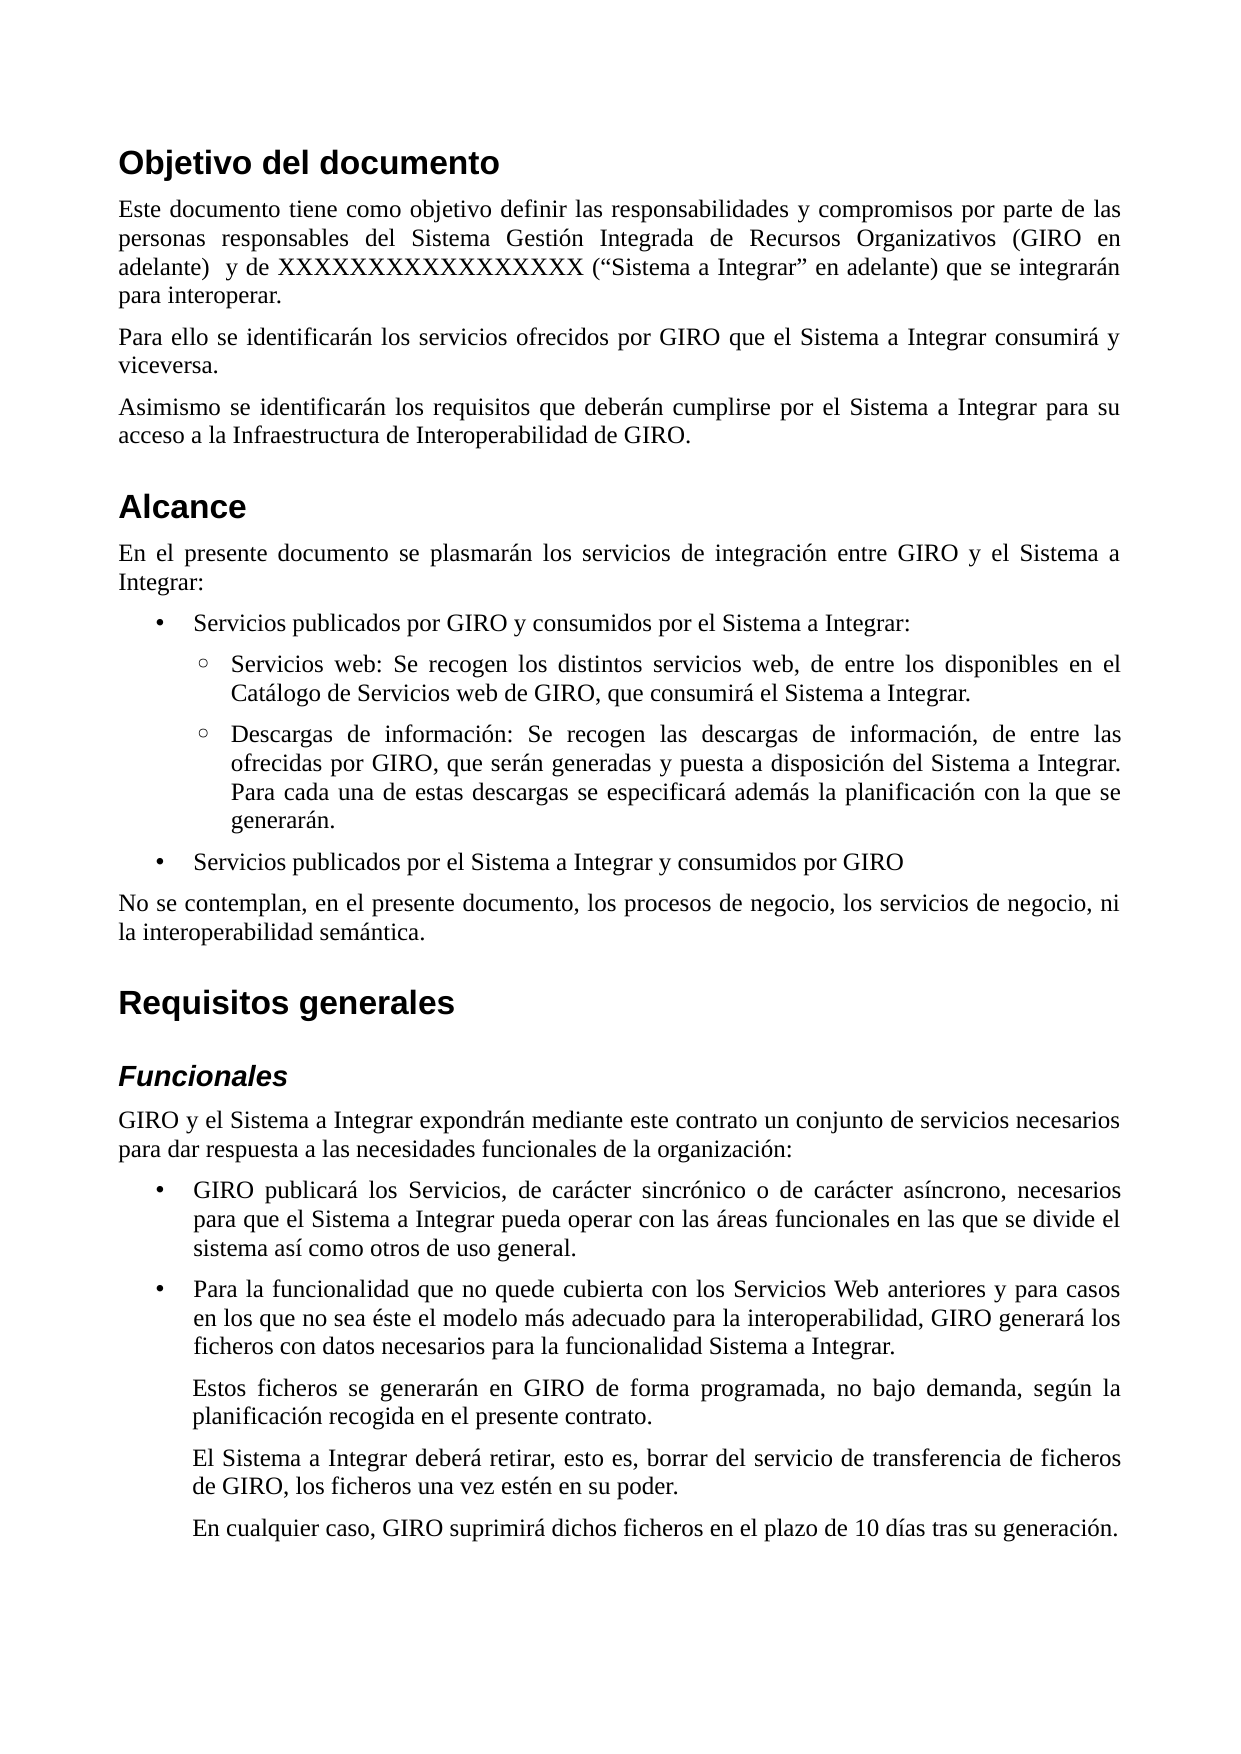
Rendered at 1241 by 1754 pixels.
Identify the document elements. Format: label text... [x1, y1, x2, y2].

list GIRO publicará los Servicios, de carácter sincrónico o de carácter asíncrono, necesarios para que el Sistema a Integrar pueda operar con las áreas funcionales en las que se divide el sistema así como otros de uso general. [156, 1175, 1122, 1261]
text El Sistema a Integrar deberá retirar, esto es, borrar del servicio de transferencia de ficheros de GIRO, los ficheros una vez estén en su poder. [192, 1443, 1122, 1500]
subtitle Objetivo del documento [118, 143, 1122, 182]
list Servicios publicados por el Sistema a Integrar y consumidos por GIRO [156, 847, 1122, 875]
text Estos ficheros se generarán en GIRO de forma programada, no bajo demanda, según la planificación recogida en el presente contrato. [192, 1373, 1122, 1430]
text Para ello se identificarán los servicios ofrecidos por GIRO que el Sistema a Integrar consumirá y viceversa. [118, 322, 1122, 379]
text En el presente documento se plasmarán los servicios de integración entre GIRO y el Sistema a Integrar: [118, 538, 1122, 595]
list Descargas de información: Se recogen las descargas de información, de entre las ofrecidas por GIRO, que serán generadas y puesta a disposición del Sistema a Integrar. Para cada una de estas descargas se especificará además la planificación con la que se generarán. [193, 719, 1122, 834]
list Servicios publicados por GIRO y consumidos por el Sistema a Integrar: [156, 608, 1122, 637]
subtitle Funcionales [118, 1059, 1122, 1093]
subtitle Alcance [118, 487, 1122, 525]
text No se contemplan, en el presente documento, los procesos de negocio, los servicios de negocio, ni la interoperabilidad semántica. [118, 888, 1122, 945]
text GIRO y el Sistema a Integrar expondrán mediante este contrato un conjunto de servicios necesarios para dar respuesta a las necesidades funcionales de la organización: [118, 1105, 1122, 1163]
list Servicios web: Se recogen los distintos servicios web, de entre los disponibles en el Catálogo de Servicios web de GIRO, que consumirá el Sistema a Integrar. [193, 649, 1122, 707]
list Para la funcionalidad que no quede cubierta con los Servicios Web anteriores y para casos en los que no sea éste el modelo más adecuado para la interoperabilidad, GIRO generará los ficheros con datos necesarios para la funcionalidad Sistema a Integrar. [156, 1274, 1122, 1360]
subtitle Requisitos generales [118, 983, 1122, 1022]
text Asimismo se identificarán los requisitos que deberán cumplirse por el Sistema a Integrar para su acceso a la Infraestructura de Interoperabilidad de GIRO. [118, 392, 1122, 449]
text Este documento tiene como objetivo definir las responsabilidades y compromisos por parte de las personas responsables del Sistema Gestión Integrada de Recursos Organizativos (GIRO en adelante) y de XXXXXXXXXXXXXXXXX (“Sistema a Integrar” en adelante) que se integrarán para interoperar. [118, 194, 1122, 309]
text En cualquier caso, GIRO suprimirá dichos ficheros en el plazo de 10 días tras su generación. [192, 1513, 1122, 1541]
